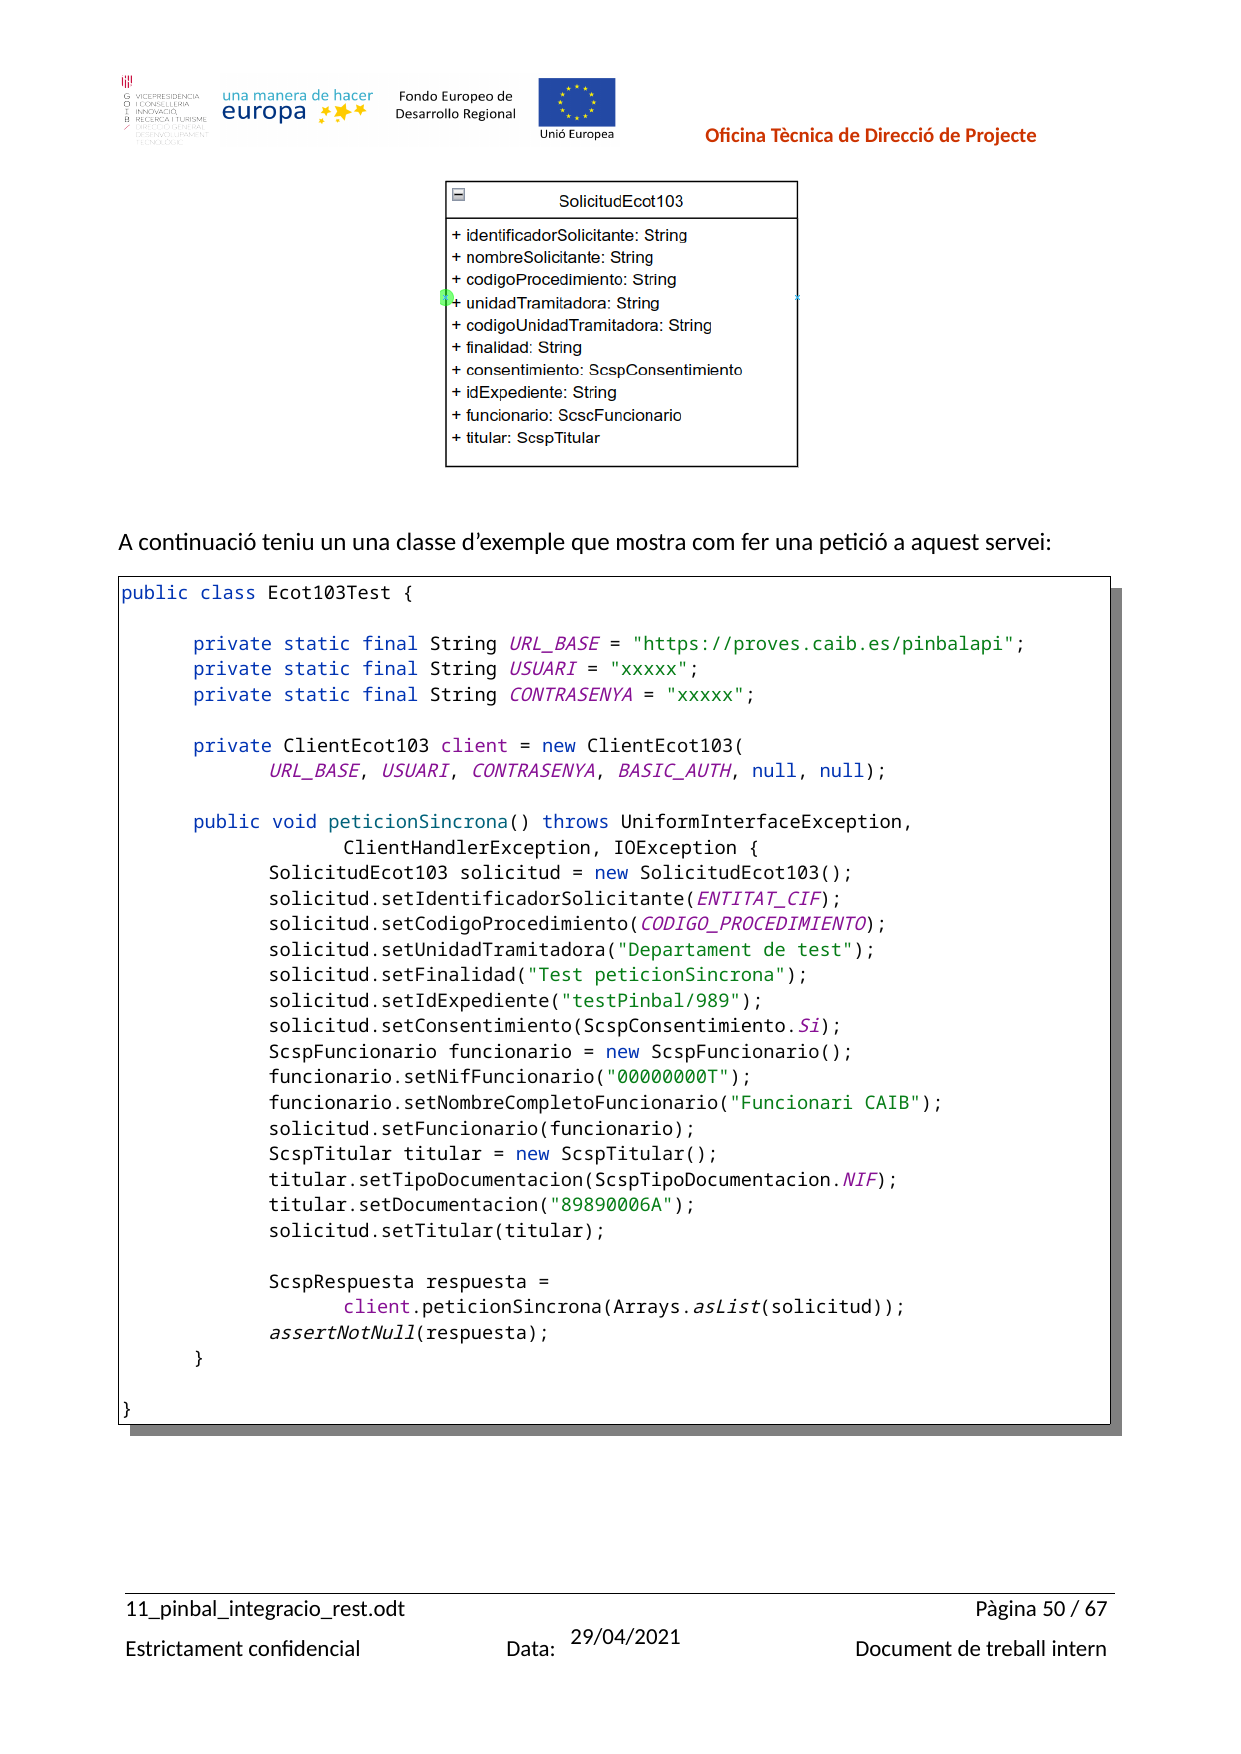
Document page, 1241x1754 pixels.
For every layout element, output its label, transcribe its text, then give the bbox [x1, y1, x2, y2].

text client.peticionSincrona(Arrays.asList(solicitud)); assertNotNull(respuesta); } [119, 1291, 1110, 1367]
picture [118, 73, 213, 147]
text A continuació teniu un una classe d’exemple que mostra com fer una petició a aquest servei: [118, 526, 1122, 557]
picture [440, 177, 801, 473]
text } [119, 1393, 1110, 1424]
text URL_BASE, USUARI, CONTRASENYA, BASIC_AUTH, null, null); public void peticionSincrona() throws UniformInterfaceException, [119, 754, 1110, 831]
text ClientHandlerException, IOException { SolicitudEcot103 solicitud = new SolicitudEcot103(); solicitud.setIdentificadorSolicitante(ENTITAT_CIF); solicitud.setCodigoProcedimiento(CODIGO_PROCEDIMIENTO); solicitud.setUnidadTramitadora("Departament de test"); solicitud.setFinalidad("Test peticionSincrona"); solicitud.setIdExpediente("testPinbal/989"); solicitud.setConsentimiento(ScspConsentimiento.Si); ScspFuncionario funcionario = new ScspFuncionario(); funcionario.setNifFuncionario("00000000T"); funcionario.setNombreCompletoFuncionario("Funcionari CAIB"); solicitud.setFuncionario(funcionario); ScspTitular titular = new ScspTitular(); titular.setTipoDocumentacion(ScspTipoDocumentacion.NIF); titular.setDocumentacion("89890006A"); solicitud.setTitular(titular); ScspRespuesta respuesta = [119, 831, 1110, 1291]
picture [219, 73, 621, 147]
text public class Ecot103Test { private static final String URL_BASE = "https://proves.caib.es/pinbalapi"; private static final String USUARI = "xxxxx"; private static final String CONTRASENYA = "xxxxx"; private ClientEcot103 client = new ClientEcot103( [119, 577, 1110, 754]
